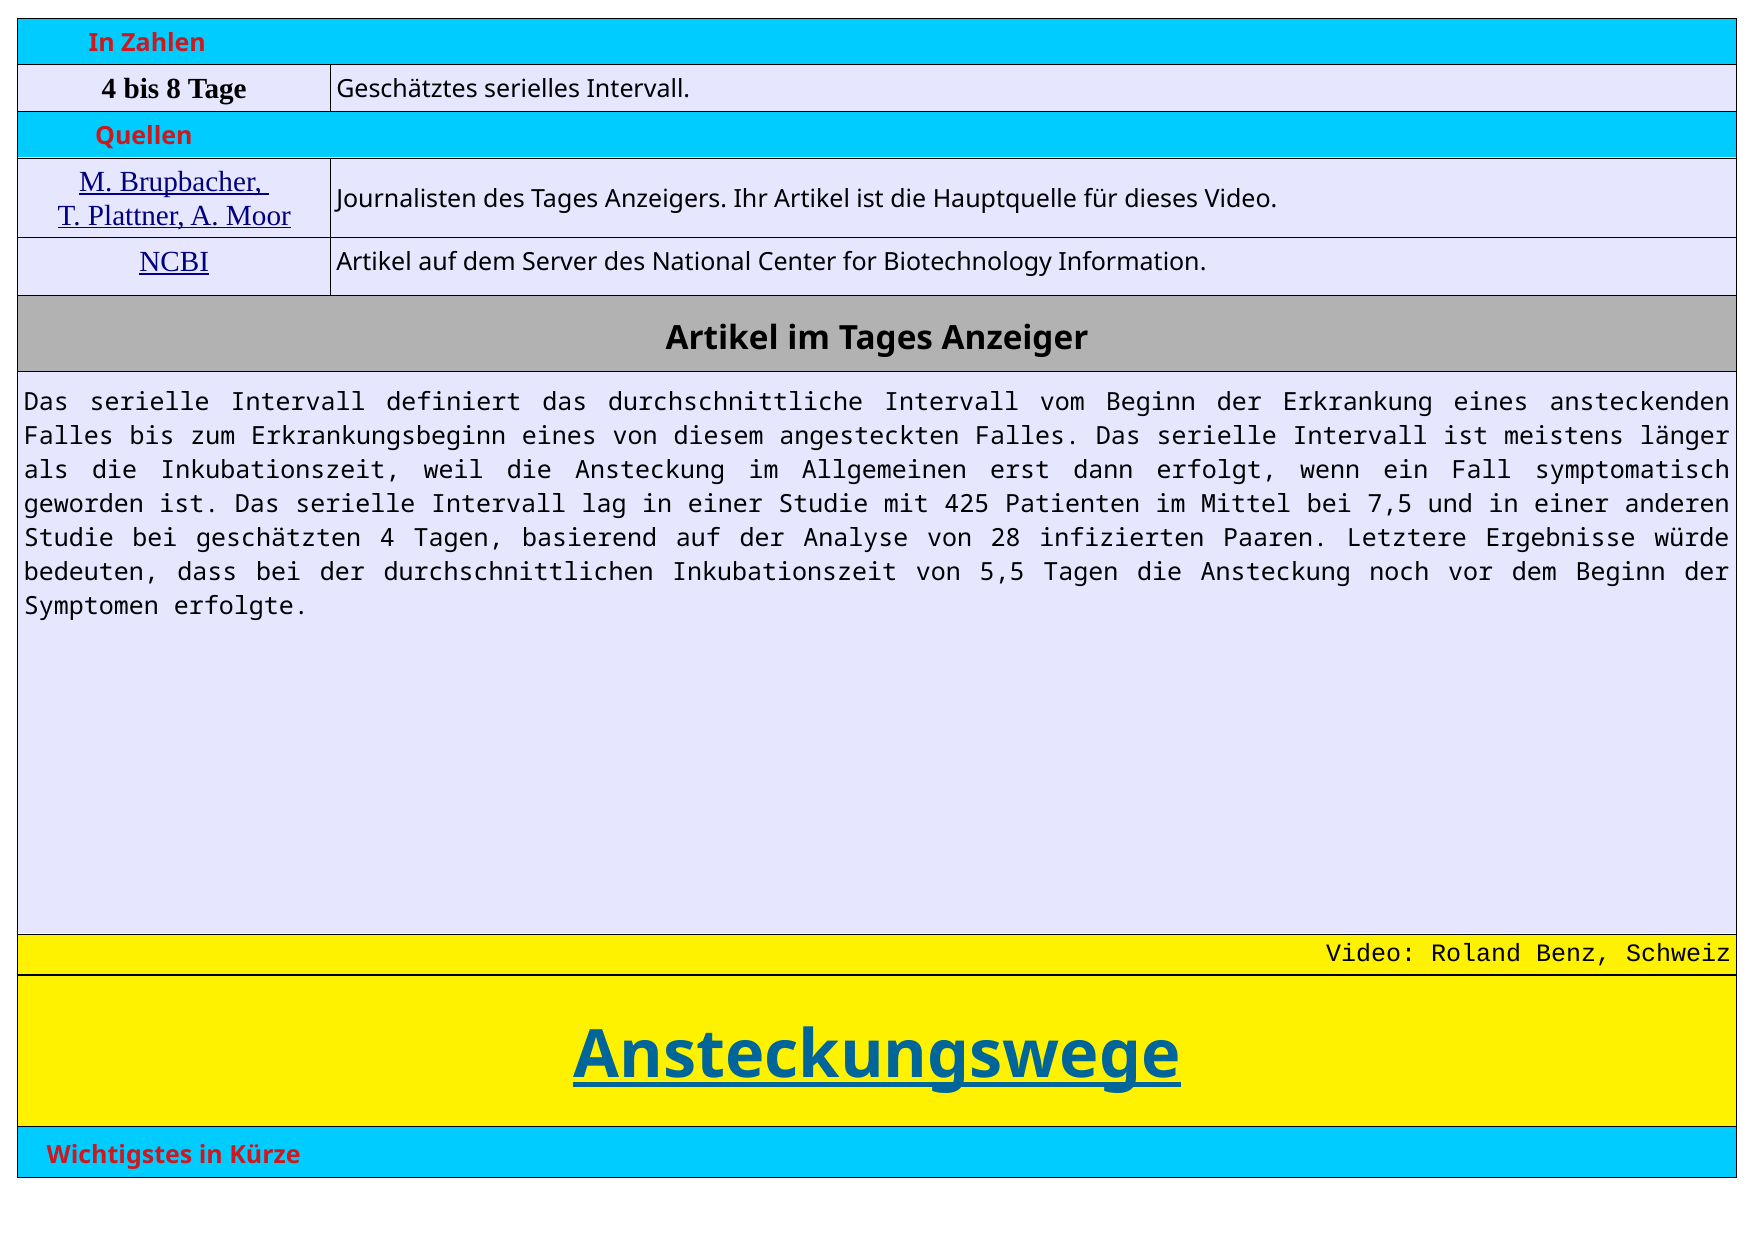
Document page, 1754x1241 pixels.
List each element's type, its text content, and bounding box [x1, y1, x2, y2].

table_cell NCBI [18, 238, 330, 295]
table_cell Das serielle Intervall definiert das durchschnittliche Intervall vom Beginn der Erkrankung eines ansteckenden Falles bis zum Erkrankungsbeginn eines von diesem angesteckten Falles. Das serielle Intervall ist meistens länger als die Inkubationszeit, weil die Ansteckung im Allgemeinen erst dann erfolgt, wenn ein Fall symptomatisch geworden ist. Das serielle Intervall lag in einer Studie mit 425 Patienten im Mittel bei 7,5 und in einer anderen Studie bei geschätzten 4 Tagen, basierend auf der Analyse von 28 infizierten Paaren. Letztere Ergebnisse würde bedeuten, dass bei der durchschnittlichen Inkubationszeit von 5,5 Tagen die Ansteckung noch vor dem Beginn der Symptomen erfolgte. [18, 372, 1736, 933]
table_cell Quellen [18, 112, 1736, 157]
table_header Ansteckungswege [18, 976, 1736, 1126]
table_cell Video: Roland Benz, Schweiz [18, 935, 1736, 974]
table_cell In Zahlen [18, 19, 1736, 64]
table_cell Journalisten des Tages Anzeigers. Ihr Artikel ist die Hauptquelle für dieses Video. [331, 159, 1736, 237]
table_cell 4 bis 8 Tage [18, 65, 330, 111]
table_cell M. Brupbacher, T. Plattner, A. Moor [18, 159, 330, 237]
table_cell Artikel auf dem Server des National Center for Biotechnology Information. [331, 238, 1736, 295]
table_cell Wichtigstes in Kürze [18, 1127, 1736, 1177]
table_cell Geschätztes serielles Intervall. [331, 65, 1736, 111]
table_cell Artikel im Tages Anzeiger [18, 296, 1736, 371]
